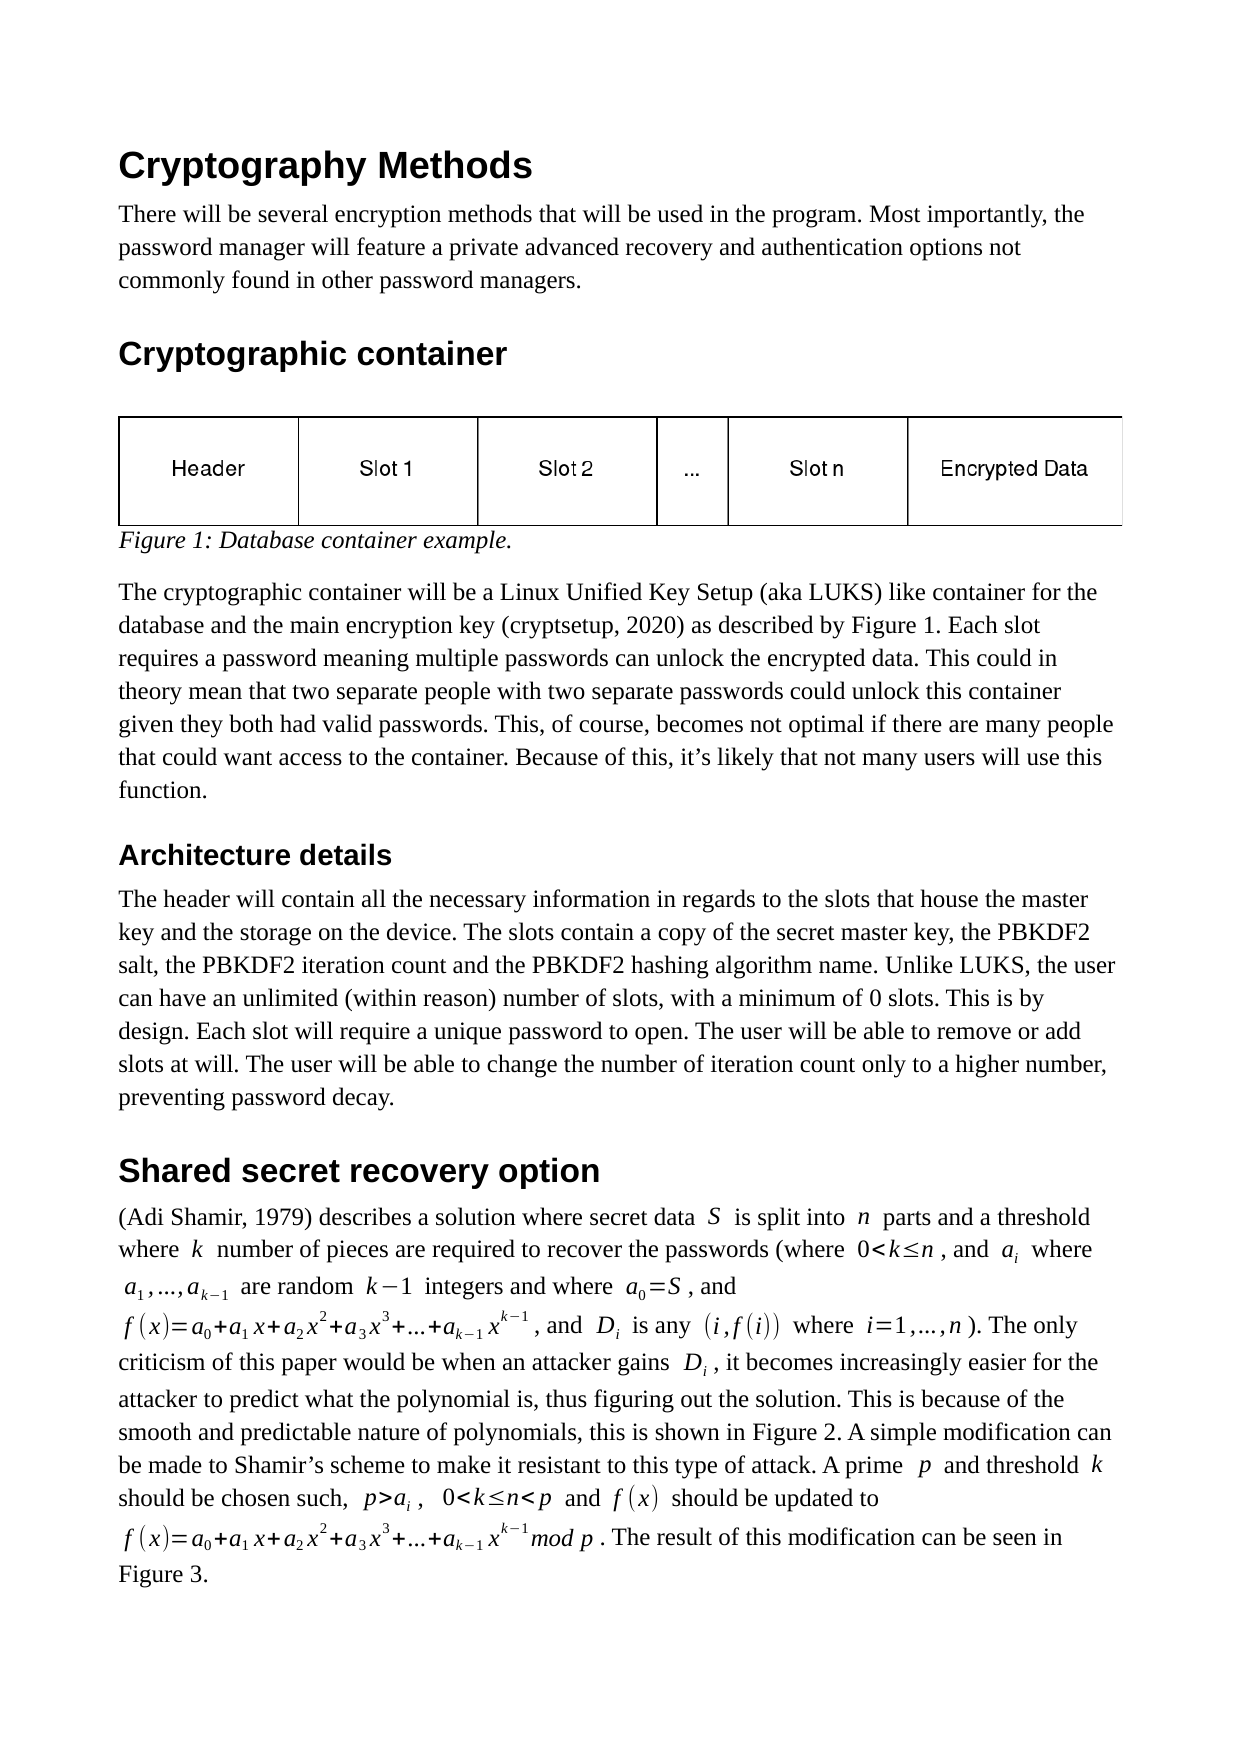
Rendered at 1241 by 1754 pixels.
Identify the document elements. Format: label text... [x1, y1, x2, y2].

subtitle Cryptographic container [118, 334, 1122, 372]
picture [118, 416, 1123, 526]
subtitle Shared secret recovery option [118, 1150, 1122, 1189]
subtitle Cryptography Methods [118, 143, 1122, 187]
text Figure 1: Database container example. [118, 526, 1122, 554]
subtitle Architecture details [118, 838, 1122, 871]
text The header will contain all the necessary information in regards to the slots that house the master key and the storage on the device. The slots contain a copy of the secret master key, the PBKDF2 salt, the PBKDF2 iteration count and the PBKDF2 hashing algorithm name. Unlike LUKS, the user can have an unlimited (within reason) number of slots, with a minimum of 0 slots. This is by design. Each slot will require a unique password to open. The user will be able to remove or add slots at will. The user will be able to change the number of iteration count only to a higher number, preventing password decay. [118, 884, 1122, 1111]
text (Adi Shamir, 1979) describes a solution where secret data is split into parts and a threshold where number of pieces are required to recover the passwords (where , and where are random integers and where , and , and is any where ). The only criticism of this paper would be when an attacker gains , it becomes increasingly easier for the attacker to predict what the polynomial is, thus figuring out the solution. This is because of the smooth and predictable nature of polynomials, this is shown in Figure 2. A simple modification can be made to Shamir’s scheme to make it resistant to this type of attack. A prime and threshold should be chosen such, , and should be updated to . The result of this modification can be seen in Figure 3. [118, 1202, 1122, 1587]
text The cryptographic container will be a Linux Unified Key Setup (aka LUKS) like container for the database and the main encryption key (cryptsetup, 2020) as described by Figure 1. Each slot requires a password meaning multiple passwords can unlock the encrypted data. This could in theory mean that two separate people with two separate passwords could unlock this container given they both had valid passwords. This, of course, becomes not optimal if there are many people that could want access to the container. Because of this, it’s likely that not many users will use this function. [101, 391, 1139, 804]
text There will be several encryption methods that will be used in the program. Most importantly, the password manager will feature a private advanced recovery and authentication options not commonly found in other password managers. [118, 199, 1122, 294]
